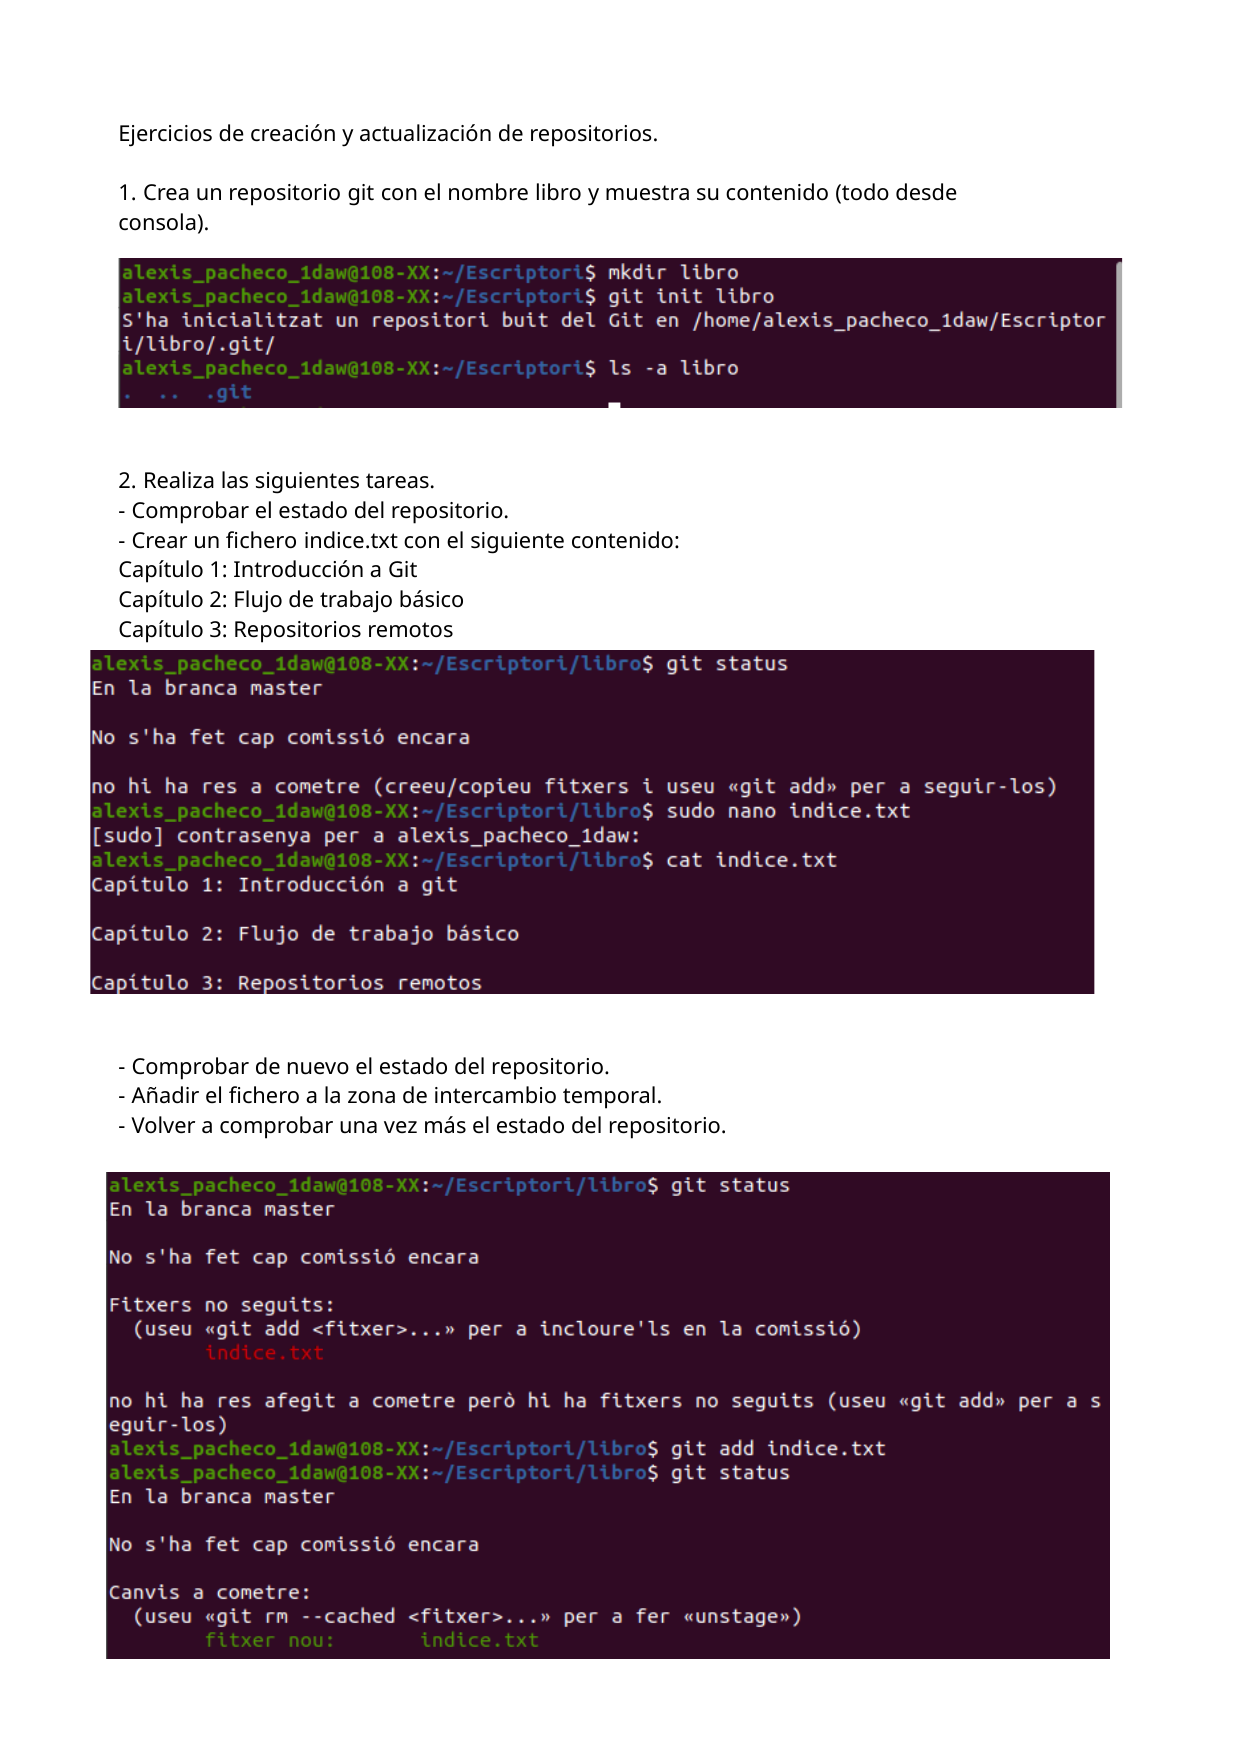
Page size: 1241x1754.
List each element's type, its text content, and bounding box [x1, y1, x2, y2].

picture [118, 258, 1123, 408]
text Ejercicios de creación y actualización de repositorios. [118, 118, 1122, 177]
picture [90, 650, 1095, 994]
text 1. Crea un repositorio git con el nombre libro y muestra su contenido (todo desde consola). [118, 177, 1122, 236]
text 2. Realiza las siguientes tareas. - Comprobar el estado del repositorio. - Crear un fichero indice.txt con el siguiente contenido: Capítulo 1: Introducción a Git Capítulo 2: Flujo de trabajo básico Capítulo 3: Repositorios remotos [118, 465, 1122, 644]
text - Comprobar de nuevo el estado del repositorio. - Añadir el fichero a la zona de intercambio temporal. - Volver a comprobar una vez más el estado del repositorio. [118, 1051, 1122, 1140]
picture [106, 1172, 1110, 1659]
